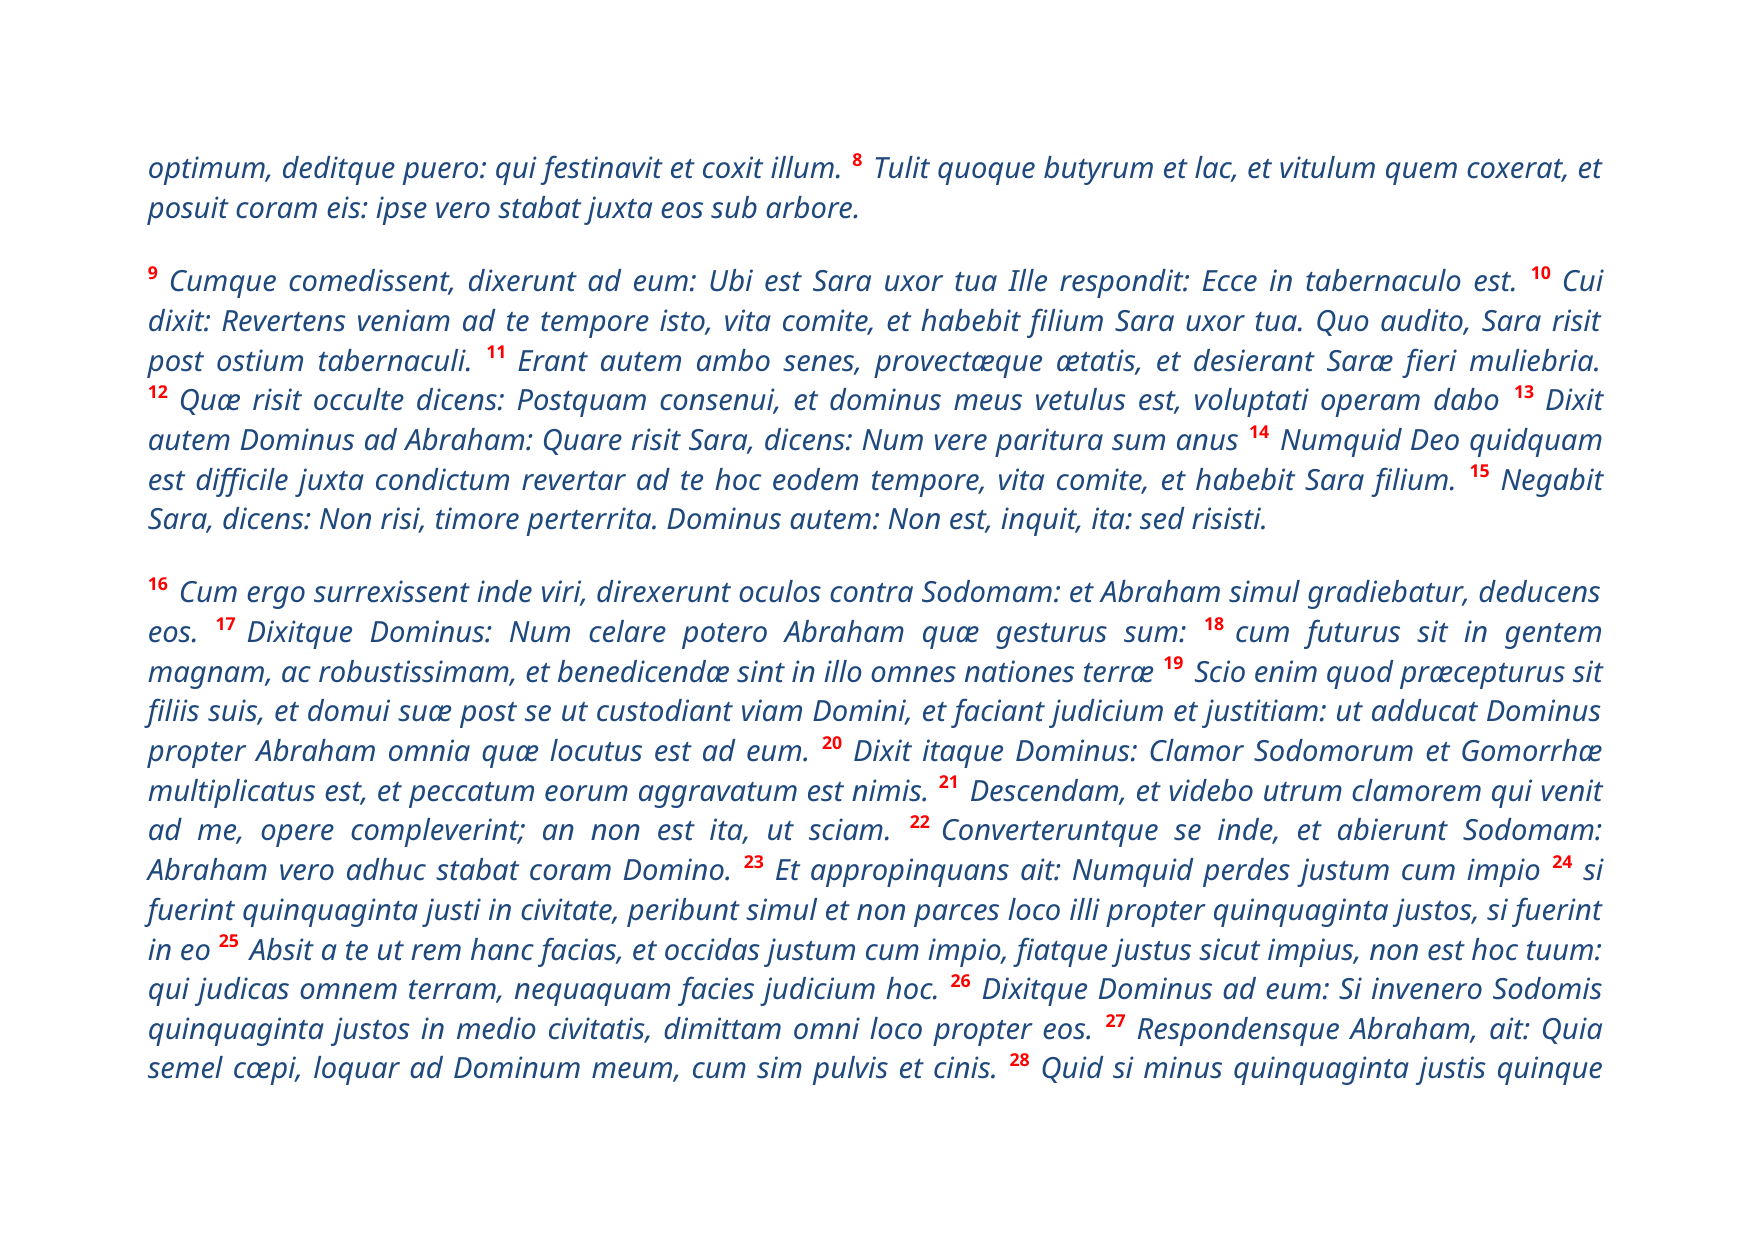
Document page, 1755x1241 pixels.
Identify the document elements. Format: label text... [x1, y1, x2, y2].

text optimum, deditque puero: qui festinavit et coxit illum. 8 Tulit quoque butyrum et lac, et vitulum quem coxerat, et posuit coram eis: ipse vero stabat juxta eos sub arbore. [148, 148, 1606, 227]
text 9 Cumque comedissent, dixerunt ad eum: Ubi est Sara uxor tua Ille respondit: Ecce in tabernaculo est. 10 Cui dixit: Revertens veniam ad te tempore isto, vita comite, et habebit filium Sara uxor tua. Quo audito, Sara risit post ostium tabernaculi. 11 Erant autem ambo senes, provectæque ætatis, et desierant Saræ fieri muliebria. 12 Quæ risit occulte dicens: Postquam consenui, et dominus meus vetulus est, voluptati operam dabo 13 Dixit autem Dominus ad Abraham: Quare risit Sara, dicens: Num vere paritura sum anus 14 Numquid Deo quidquam est difficile juxta condictum revertar ad te hoc eodem tempore, vita comite, et habebit Sara filium. 15 Negabit Sara, dicens: Non risi, timore perterrita. Dominus autem: Non est, inquit, ita: sed risisti. [148, 260, 1606, 538]
text 16 Cum ergo surrexissent inde viri, direxerunt oculos contra Sodomam: et Abraham simul gradiebatur, deducens eos. 17 Dixitque Dominus: Num celare potero Abraham quæ gesturus sum: 18 cum futurus sit in gentem magnam, ac robustissimam, et benedicendæ sint in illo omnes nationes terræ 19 Scio enim quod præcepturus sit filiis suis, et domui suæ post se ut custodiant viam Domini, et faciant judicium et justitiam: ut adducat Dominus propter Abraham omnia quæ locutus est ad eum. 20 Dixit itaque Dominus: Clamor Sodomorum et Gomorrhæ multiplicatus est, et peccatum eorum aggravatum est nimis. 21 Descendam, et videbo utrum clamorem qui venit ad me, opere compleverint; an non est ita, ut sciam. 22 Converteruntque se inde, et abierunt Sodomam: Abraham vero adhuc stabat coram Domino. 23 Et appropinquans ait: Numquid perdes justum cum impio 24 si fuerint quinquaginta justi in civitate, peribunt simul et non parces loco illi propter quinquaginta justos, si fuerint in eo 25 Absit a te ut rem hanc facias, et occidas justum cum impio, fiatque justus sicut impius, non est hoc tuum: qui judicas omnem terram, nequaquam facies judicium hoc. 26 Dixitque Dominus ad eum: Si invenero Sodomis quinquaginta justos in medio civitatis, dimittam omni loco propter eos. 27 Respondensque Abraham, ait: Quia semel cœpi, loquar ad Dominum meum, cum sim pulvis et cinis. 28 Quid si minus quinquaginta justis quinque [148, 572, 1606, 1087]
